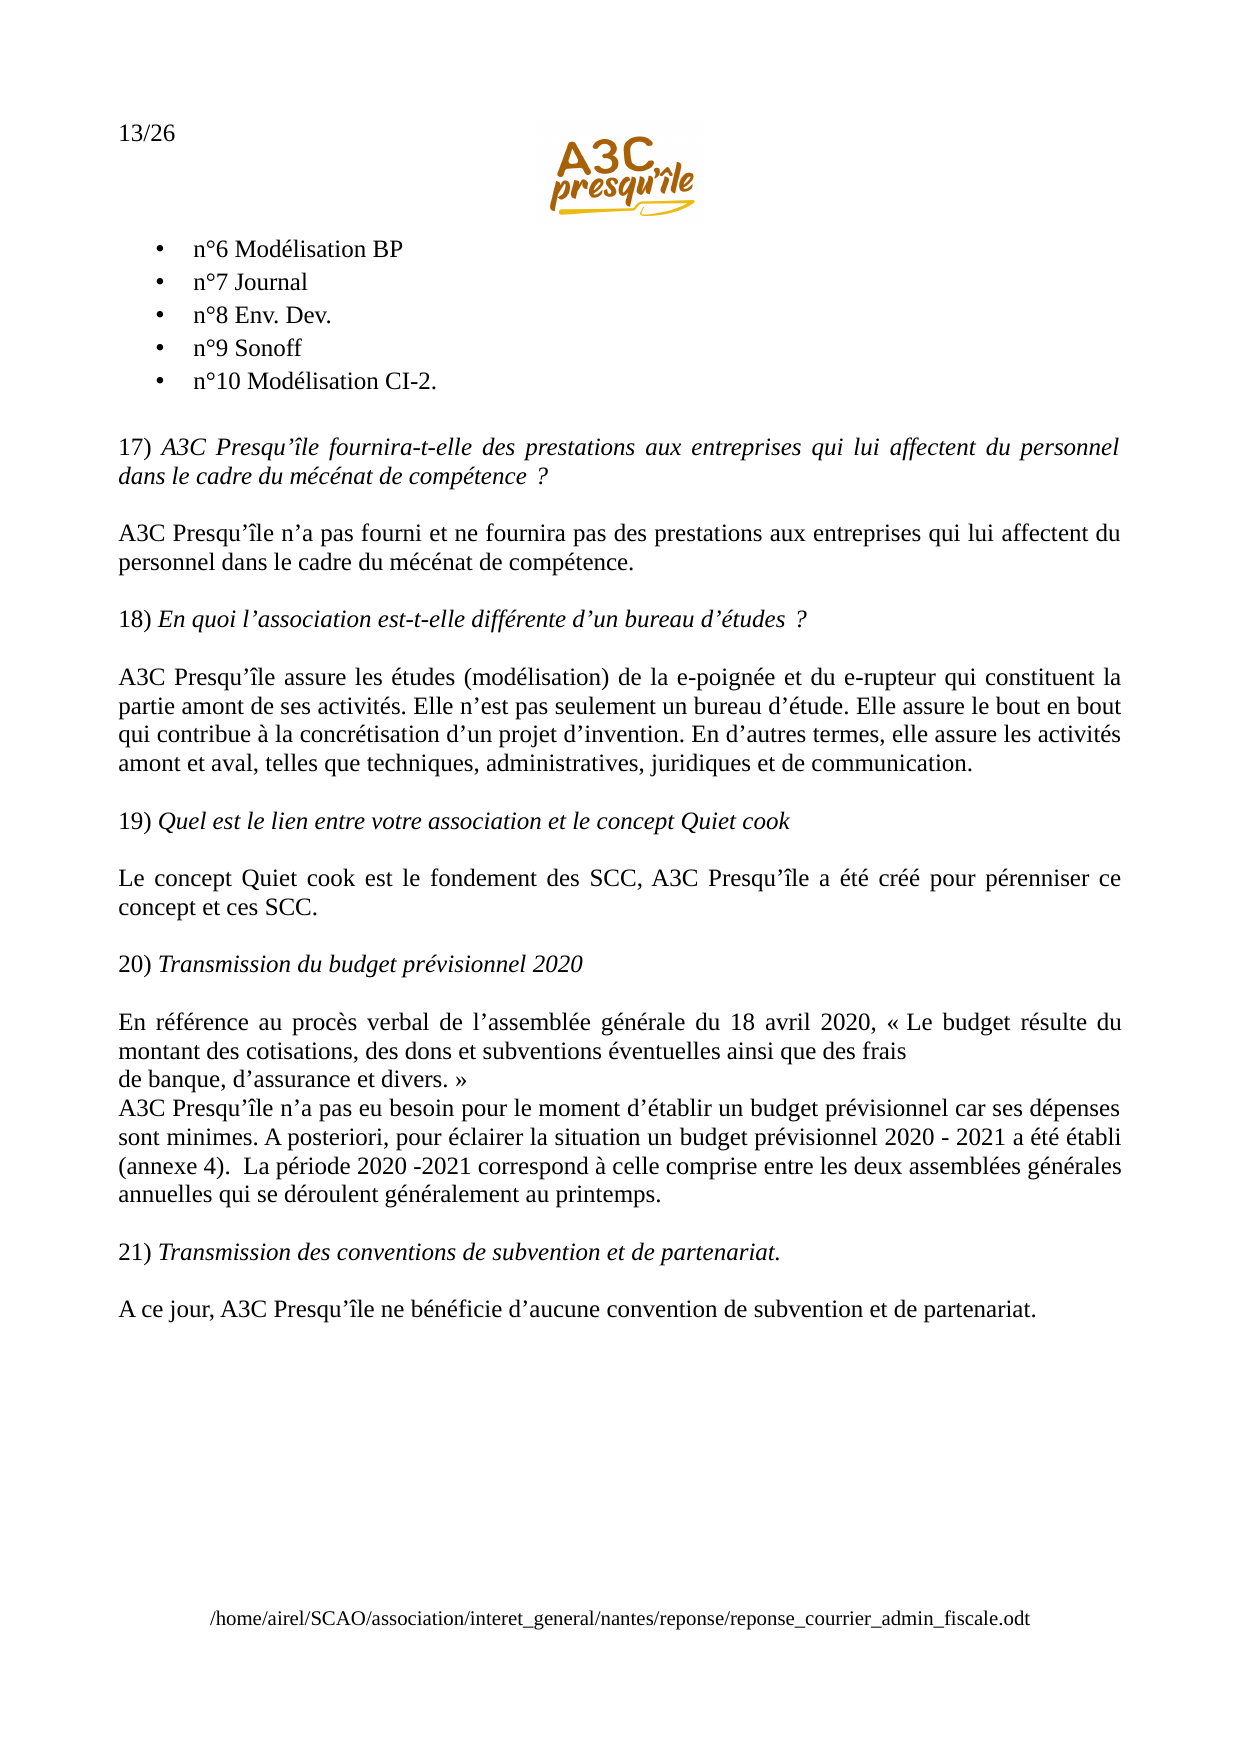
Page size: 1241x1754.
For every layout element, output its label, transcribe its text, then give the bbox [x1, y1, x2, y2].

text 21) Transmission des conventions de subvention et de partenariat. [118, 1237, 1122, 1266]
list n°10 Modélisation CI-2. [156, 366, 1122, 395]
text de banque, d’assurance et divers. » [118, 1064, 1122, 1093]
text 19) Quel est le lien entre votre association et le concept Quiet cook [118, 806, 1122, 834]
list n°8 Env. Dev. [156, 300, 1122, 329]
text 17) A3C Presqu’île fournira-t-elle des prestations aux entreprises qui lui affectent du personnel dans le cadre du mécénat de compétence ? [118, 432, 1122, 489]
text A3C Presqu’île n’a pas eu besoin pour le moment d’établir un budget prévisionnel car ses dépenses sont minimes. A posteriori, pour éclairer la situation un budget prévisionnel 2020 - 2021 a été établi (annexe 4). La période 2020 -2021 correspond à celle comprise entre les deux assemblées générales annuelles qui se déroulent généralement au printemps. [118, 1093, 1122, 1208]
text Le concept Quiet cook est le fondement des SCC, A3C Presqu’île a été créé pour pérenniser ce concept et ces SCC. [118, 863, 1122, 921]
picture [531, 118, 709, 227]
list n°7 Journal [156, 267, 1122, 296]
text 20) Transmission du budget prévisionnel 2020 [118, 949, 1122, 978]
text En référence au procès verbal de l’assemblée générale du 18 avril 2020, « Le budget résulte du montant des cotisations, des dons et subventions éventuelles ainsi que des frais [118, 1007, 1122, 1064]
text A3C Presqu’île assure les études (modélisation) de la e-poignée et du e-rupteur qui constituent la partie amont de ses activités. Elle n’est pas seulement un bureau d’étude. Elle assure le bout en bout qui contribue à la concrétisation d’un projet d’invention. En d’autres termes, elle assure les activités amont et aval, telles que techniques, administratives, juridiques et de communication. [118, 662, 1122, 777]
list n°9 Sonoff [156, 333, 1122, 362]
text A3C Presqu’île n’a pas fourni et ne fournira pas des prestations aux entreprises qui lui affectent du personnel dans le cadre du mécénat de compétence. [118, 518, 1122, 576]
list n°6 Modélisation BP [156, 234, 1122, 263]
text 18) En quoi l’association est-t-elle différente d’un bureau d’études ? [118, 604, 1122, 633]
text A ce jour, A3C Presqu’île ne bénéficie d’aucune convention de subvention et de partenariat. [118, 1294, 1122, 1323]
